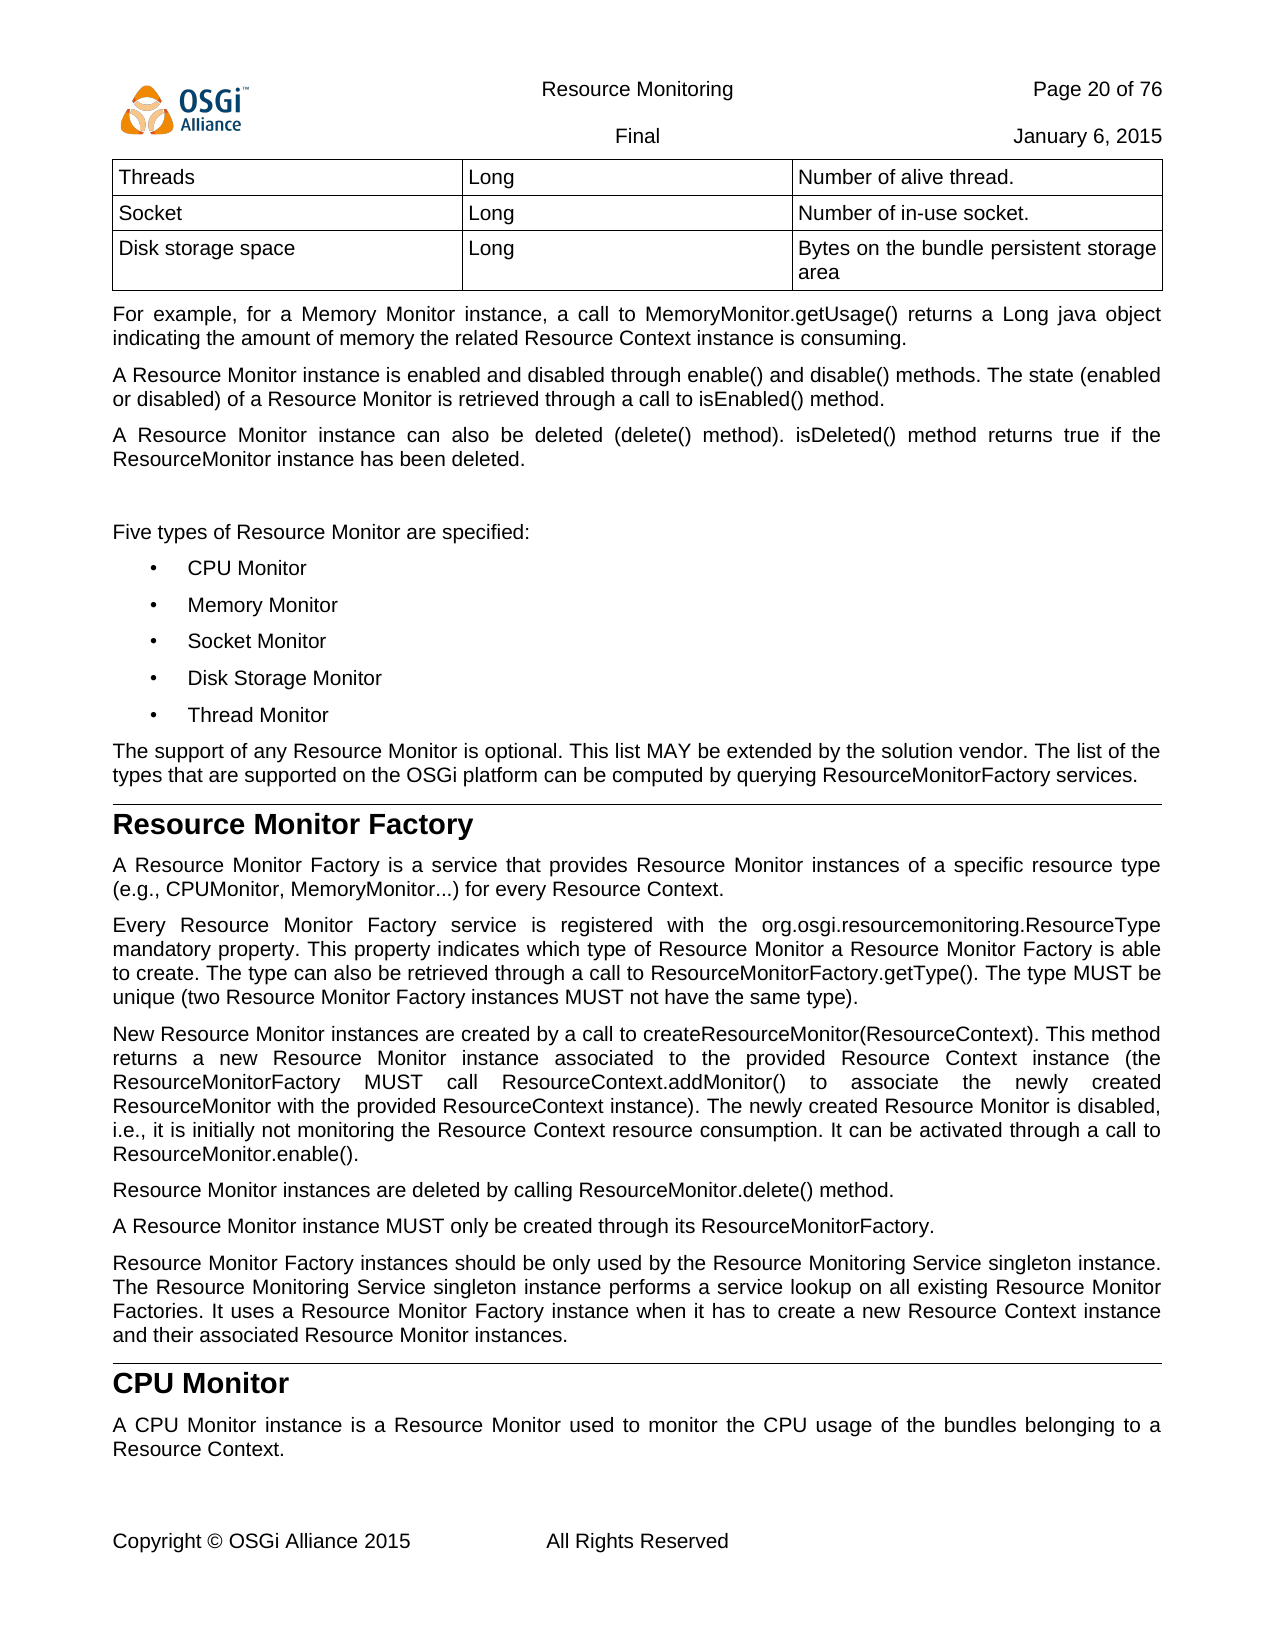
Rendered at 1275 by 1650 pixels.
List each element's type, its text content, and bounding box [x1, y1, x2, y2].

table_cell Long [463, 231, 792, 289]
subtitle CPU Monitor [112, 1364, 1162, 1400]
table_cell Number of in-use socket. [793, 196, 1162, 230]
table_cell Disk storage space [113, 231, 462, 289]
text A CPU Monitor instance is a Resource Monitor used to monitor the CPU usage of the bundles belonging to a Resource Context. [112, 1412, 1162, 1460]
subtitle Resource Monitor Factory [112, 805, 1162, 840]
list Memory Monitor [150, 593, 1162, 617]
text A Resource Monitor instance is enabled and disabled through enable() and disable() methods. The state (enabled or disabled) of a Resource Monitor is retrieved through a call to isEnabled() method. [112, 362, 1162, 410]
list Disk Storage Monitor [150, 666, 1162, 690]
text A Resource Monitor Factory is a service that provides Resource Monitor instances of a specific resource type (e.g., CPUMonitor, MemoryMonitor...) for every Resource Context. [112, 853, 1162, 901]
text Every Resource Monitor Factory service is registered with the org.osgi.resourcemonitoring.ResourceType mandatory property. This property indicates which type of Resource Monitor a Resource Monitor Factory is able to create. The type can also be retrieved through a call to ResourceMonitorFactory.getType(). The type MUST be unique (two Resource Monitor Factory instances MUST not have the same type). [112, 913, 1162, 1009]
table_cell Bytes on the bundle persistent storage area [793, 231, 1162, 289]
text Resource Monitor instances are deleted by calling ResourceMonitor.delete() method. [112, 1178, 1162, 1202]
table_cell Long [463, 160, 792, 194]
table_cell Number of alive thread. [793, 160, 1162, 194]
text Five types of Resource Monitor are specified: [112, 520, 1162, 544]
table_cell Socket [113, 196, 462, 230]
list Socket Monitor [150, 629, 1162, 653]
text A Resource Monitor instance MUST only be created through its ResourceMonitorFactory. [112, 1214, 1162, 1238]
text Resource Monitor Factory instances should be only used by the Resource Monitoring Service singleton instance. The Resource Monitoring Service singleton instance performs a service lookup on all existing Resource Monitor Factories. It uses a Resource Monitor Factory instance when it has to create a new Resource Context instance and their associated Resource Monitor instances. [112, 1251, 1162, 1347]
table_cell Threads [113, 160, 462, 194]
table_cell Long [463, 196, 792, 230]
list CPU Monitor [150, 556, 1162, 580]
list Thread Monitor [150, 702, 1162, 727]
picture [113, 78, 257, 142]
text New Resource Monitor instances are created by a call to createResourceMonitor(ResourceContext). This method returns a new Resource Monitor instance associated to the provided Resource Context instance (the ResourceMonitorFactory MUST call ResourceContext.addMonitor() to associate the newly created ResourceMonitor with the provided ResourceContext instance). The newly created Resource Monitor is disabled, i.e., it is initially not monitoring the Resource Context resource consumption. It can be activated through a call to ResourceMonitor.enable(). [112, 1022, 1162, 1165]
text For example, for a Memory Monitor instance, a call to MemoryMonitor.getUsage() returns a Long java object indicating the amount of memory the related Resource Context instance is consuming. [112, 302, 1162, 350]
text A Resource Monitor instance can also be deleted (delete() method). isDeleted() method returns true if the ResourceMonitor instance has been deleted. [112, 423, 1162, 471]
text The support of any Resource Monitor is optional. This list MAY be extended by the solution vendor. The list of the types that are supported on the OSGi platform can be computed by querying ResourceMonitorFactory services. [112, 739, 1162, 787]
